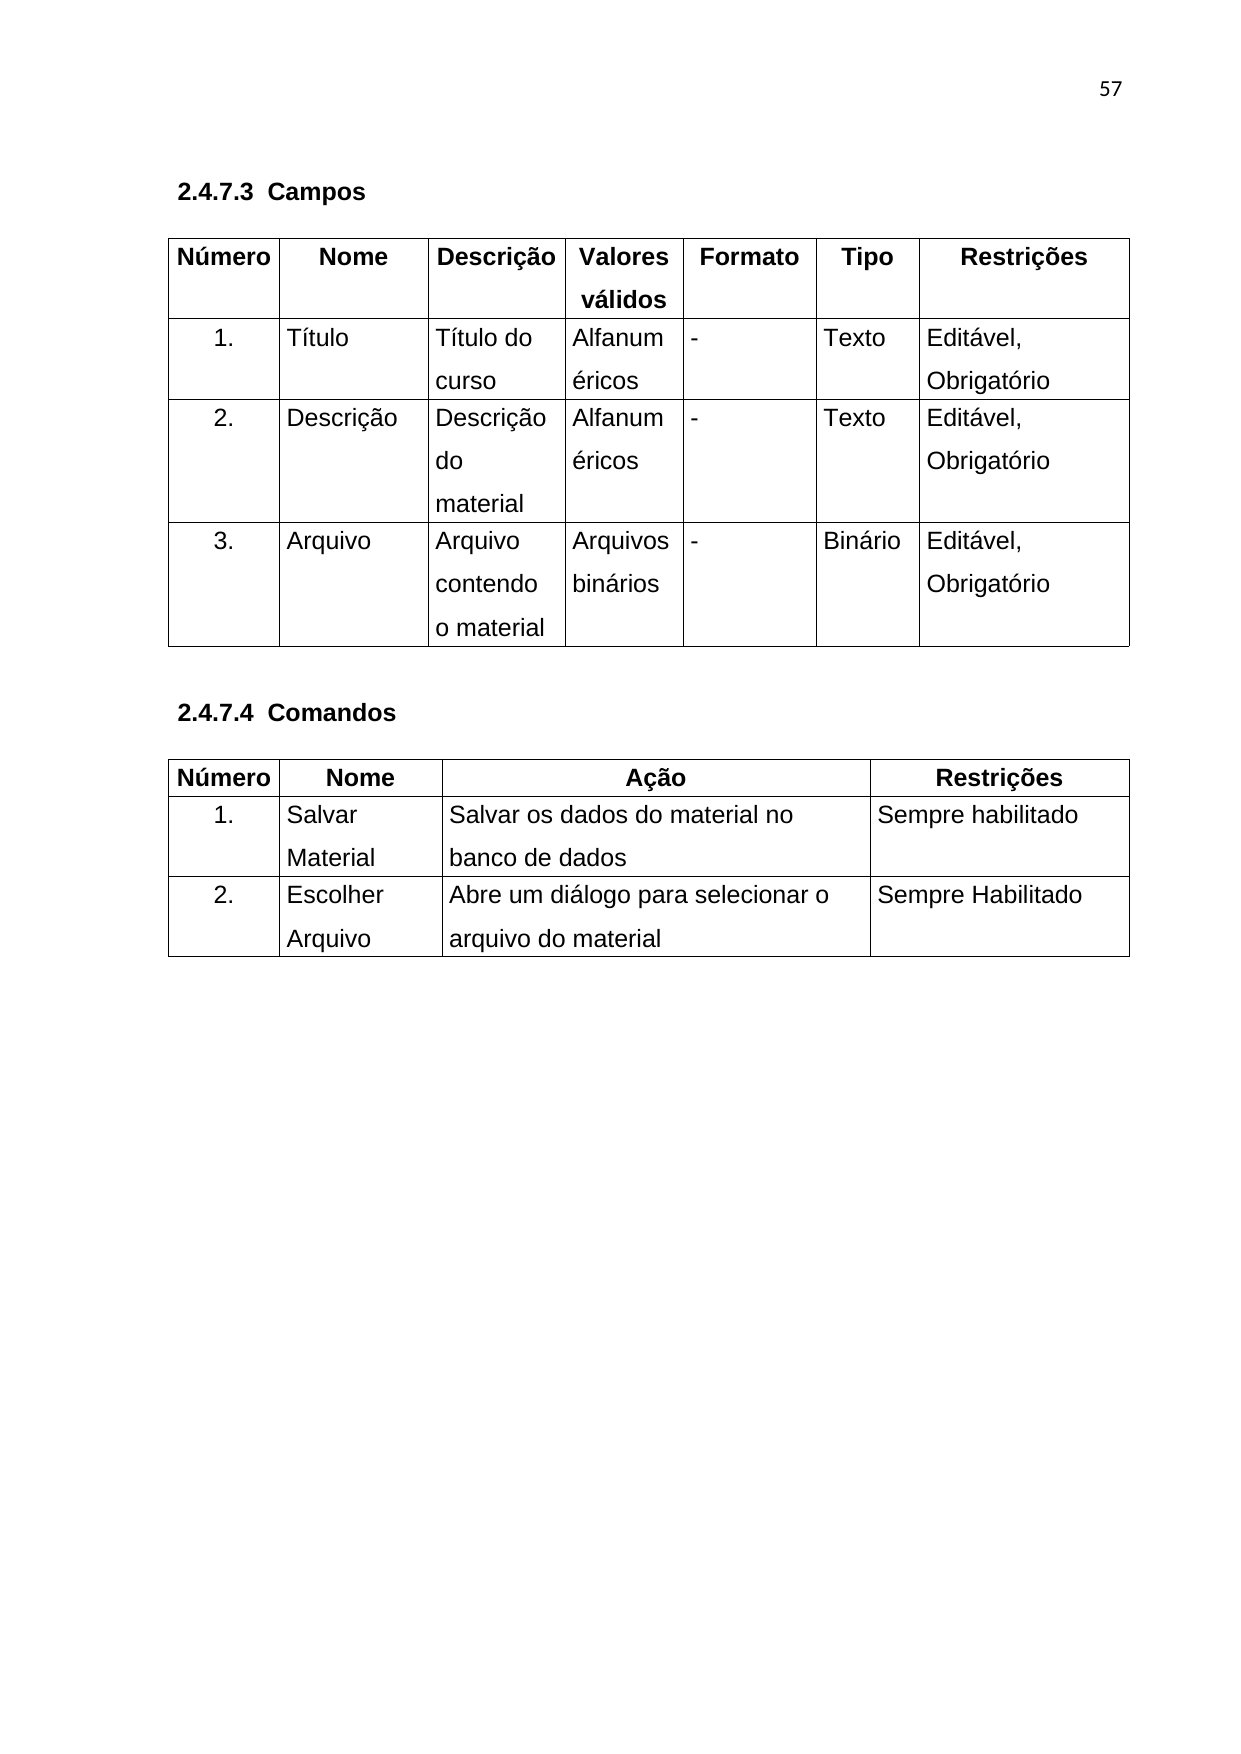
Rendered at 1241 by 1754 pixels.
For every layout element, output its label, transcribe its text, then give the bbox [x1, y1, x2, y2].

table_cell Abre um diálogo para selecionar o arquivo do material [443, 877, 870, 956]
table_header Valores válidos [566, 239, 683, 318]
table_cell Alfanuméricos [566, 400, 683, 522]
table_cell Arquivo [280, 523, 428, 646]
table_cell Editável, Obrigatório [920, 523, 1129, 646]
table_header Número [169, 760, 279, 796]
table_cell Título [280, 319, 428, 399]
table_cell [169, 319, 279, 399]
table_cell [169, 877, 279, 956]
table_cell Título do curso [429, 319, 565, 399]
table_cell Arquivos binários [566, 523, 683, 646]
subtitle Comandos [177, 698, 1122, 727]
table_cell Descrição [280, 400, 428, 522]
table_cell Salvar os dados do material no banco de dados [443, 797, 870, 876]
table_cell [169, 797, 279, 876]
table_header Tipo [817, 239, 919, 318]
table_cell Arquivo contendo o material [429, 523, 565, 646]
table_cell Escolher Arquivo [280, 877, 442, 956]
table_header Ação [443, 760, 870, 796]
table_cell Descrição do material [429, 400, 565, 522]
table_header Número [169, 239, 279, 318]
table_cell - [684, 319, 816, 399]
table_cell Texto [817, 319, 919, 399]
table_cell [169, 400, 279, 522]
table_cell [169, 523, 279, 646]
table_cell Sempre Habilitado [871, 877, 1129, 956]
table_cell - [684, 400, 816, 522]
table_header Restrições [920, 239, 1129, 318]
table_cell Alfanuméricos [566, 319, 683, 399]
table_cell Editável, Obrigatório [920, 400, 1129, 522]
table_cell Binário [817, 523, 919, 646]
table_cell - [684, 523, 816, 646]
table_cell Salvar Material [280, 797, 442, 876]
table_header Formato [684, 239, 816, 318]
table_header Nome [280, 239, 428, 318]
table_header Nome [280, 760, 442, 796]
subtitle Campos [177, 177, 1122, 206]
table_cell Editável, Obrigatório [920, 319, 1129, 399]
table_cell Texto [817, 400, 919, 522]
table_header Descrição [429, 239, 565, 318]
table_header Restrições [871, 760, 1129, 796]
table_cell Sempre habilitado [871, 797, 1129, 876]
